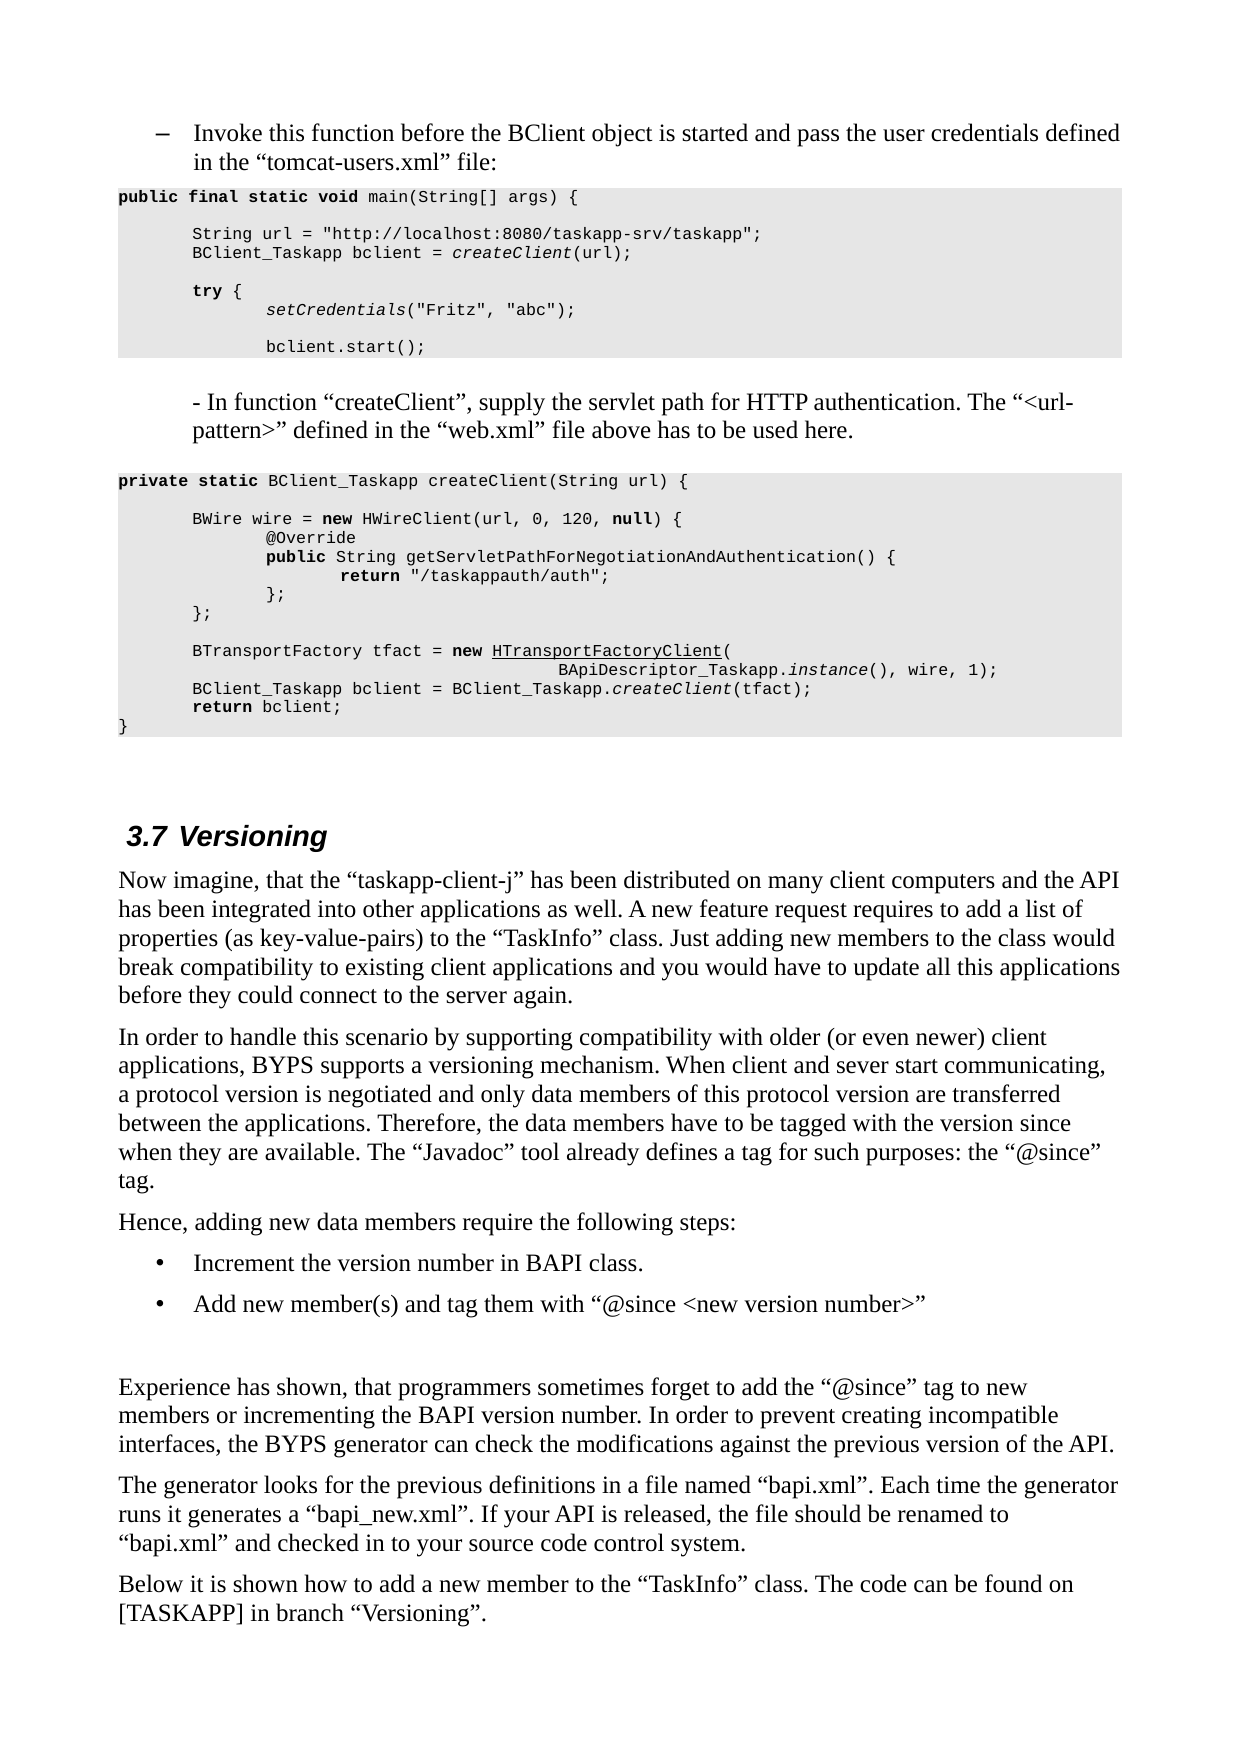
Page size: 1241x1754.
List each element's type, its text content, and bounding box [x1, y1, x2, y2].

text Below it is shown how to add a new member to the “TaskInfo” class. The code can be found on [TASKAPP] in branch “Versioning”. [118, 1569, 1122, 1627]
text Experience has shown, that programmers sometimes forget to add the “@since” tag to new members or incrementing the BAPI version number. In order to prevent creating incompatible interfaces, the BYPS generator can check the modifications against the previous version of the API. [118, 1372, 1122, 1458]
text BClient_Taskapp bclient = createClient(url); [118, 245, 1122, 263]
text return "/taskappauth/auth"; [118, 567, 1122, 586]
text public String getServletPathForNegotiationAndAuthentication() { [118, 548, 1122, 567]
text Now imagine, that the “taskapp-client-j” has been distributed on many client computers and the API has been integrated into other applications as well. A new feature request requires to add a list of properties (as key-value-pairs) to the “TaskInfo” class. Just adding new members to the class would break compatibility to existing client applications and you would have to update all this applications before they could connect to the server again. [118, 865, 1122, 1009]
text return bclient; [118, 699, 1122, 718]
text private static BClient_Taskapp createClient(String url) { [118, 473, 1122, 492]
text The generator looks for the previous definitions in a file named “bapi.xml”. Each time the generator runs it generates a “bapi_new.xml”. If your API is released, the file should be renamed to “bapi.xml” and checked in to your source code control system. [118, 1470, 1122, 1557]
text String url = "http://localhost:8080/taskapp-srv/taskapp"; [118, 226, 1122, 245]
list - In function “createClient”, supply the servlet path for HTTP authentication. The “<url-pattern>” defined in the “web.xml” file above has to be used here. [192, 387, 1122, 444]
list Invoke this function before the BClient object is started and pass the user credentials defined in the “tomcat-users.xml” file: [156, 118, 1122, 176]
text BApiDescriptor_Taskapp.instance(), wire, 1); [118, 661, 1122, 680]
text }; [118, 605, 1122, 624]
text @Override [118, 529, 1122, 548]
text bclient.start(); [118, 339, 1122, 358]
text In order to handle this scenario by supporting compatibility with older (or even newer) client applications, BYPS supports a versioning mechanism. When client and sever start communicating, a protocol version is negotiated and only data members of this protocol version are transferred between the applications. Therefore, the data members have to be tagged with the version since when they are available. The “Javadoc” tool already defines a tag for such purposes: the “@since” tag. [118, 1022, 1122, 1194]
text try { [118, 282, 1122, 301]
text BClient_Taskapp bclient = BClient_Taskapp.createClient(tfact); [118, 680, 1122, 699]
subtitle Versioning [118, 819, 1122, 853]
text BWire wire = new HWireClient(url, 0, 120, null) { [118, 511, 1122, 529]
text }; [118, 586, 1122, 605]
text Hence, adding new data members require the following steps: [118, 1207, 1122, 1235]
text setCredentials("Fritz", "abc"); [118, 301, 1122, 320]
text public final static void main(String[] args) { [118, 188, 1122, 207]
list Increment the version number in BAPI class. [156, 1248, 1122, 1277]
text BTransportFactory tfact = new HTransportFactoryClient( [118, 642, 1122, 661]
list Add new member(s) and tag them with “@since <new version number>” [156, 1289, 1122, 1318]
text } [118, 718, 1122, 737]
